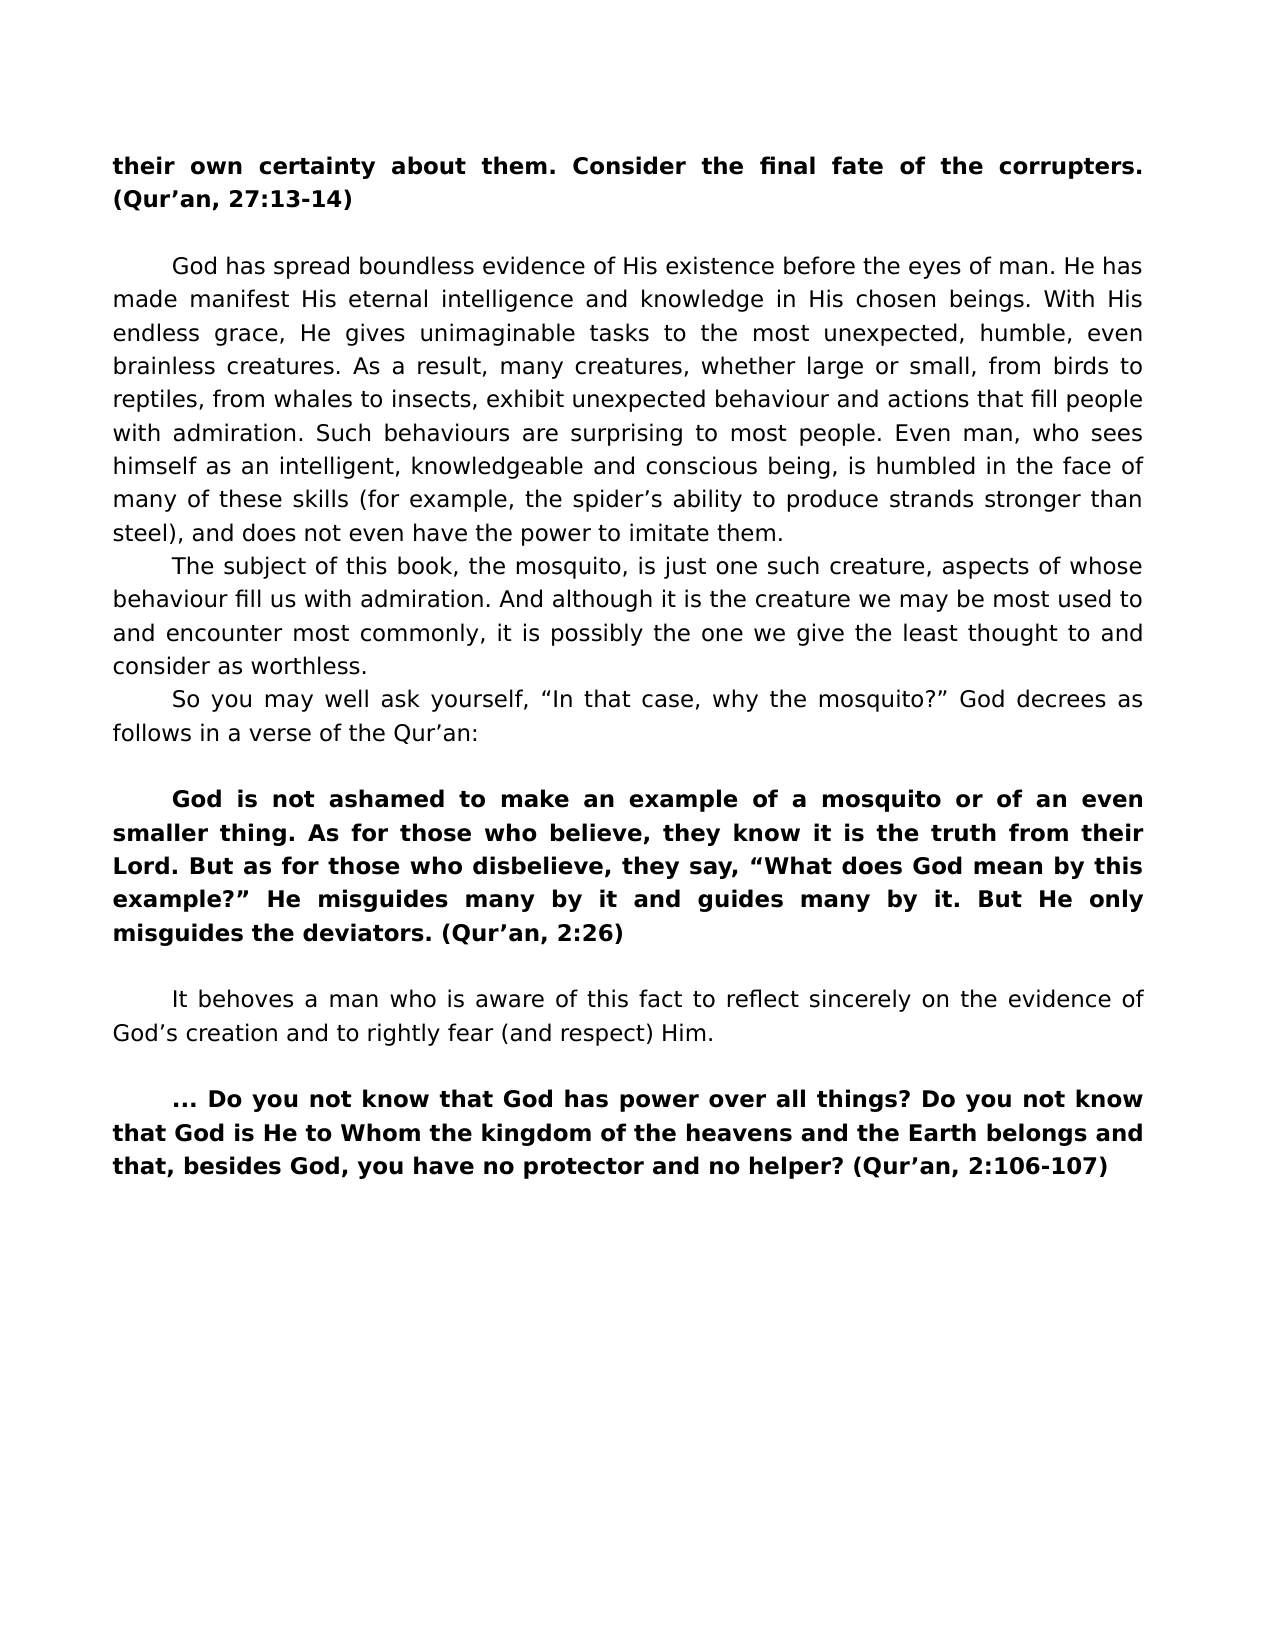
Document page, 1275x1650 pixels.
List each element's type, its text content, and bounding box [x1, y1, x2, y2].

text God has spread boundless evidence of His existence before the eyes of man. He has made manifest His eternal intelligence and knowledge in His chosen beings. With His endless grace, He gives unimaginable tasks to the most unexpected, humble, even brainless creatures. As a result, many creatures, whether large or small, from birds to reptiles, from whales to insects, exhibit unexpected behaviour and actions that fill people with admiration. Such behaviours are surprising to most people. Even man, who sees himself as an intelligent, knowledgeable and conscious being, is humbled in the face of many of these skills (for example, the spider’s ability to produce strands stronger than steel), and does not even have the power to imitate them. [112, 248, 1145, 548]
text It behoves a man who is aware of this fact to reflect sincerely on the evidence of God’s creation and to rightly fear (and respect) Him. [112, 981, 1145, 1048]
text their own certainty about them. Consider the final fate of the corrupters. (Qur’an, 27:13-14) [112, 148, 1145, 214]
text God is not ashamed to make an example of a mosquito or of an even smaller thing. As for those who believe, they know it is the truth from their Lord. But as for those who disbelieve, they say, “What does God mean by this example?” He misguides many by it and guides many by it. But He only misguides the deviators. (Qur’an, 2:26) [112, 781, 1145, 948]
text ... Do you not know that God has power over all things? Do you not know that God is He to Whom the kingdom of the heavens and the Earth belongs and that, besides God, you have no protector and no helper? (Qur’an, 2:106-107) [112, 1081, 1145, 1181]
text So you may well ask yourself, “In that case, why the mosquito?” God decrees as follows in a verse of the Qur’an: [112, 681, 1145, 748]
text The subject of this book, the mosquito, is just one such creature, aspects of whose behaviour fill us with admiration. And although it is the creature we may be most used to and encounter most commonly, it is possibly the one we give the least thought to and consider as worthless. [112, 548, 1145, 681]
